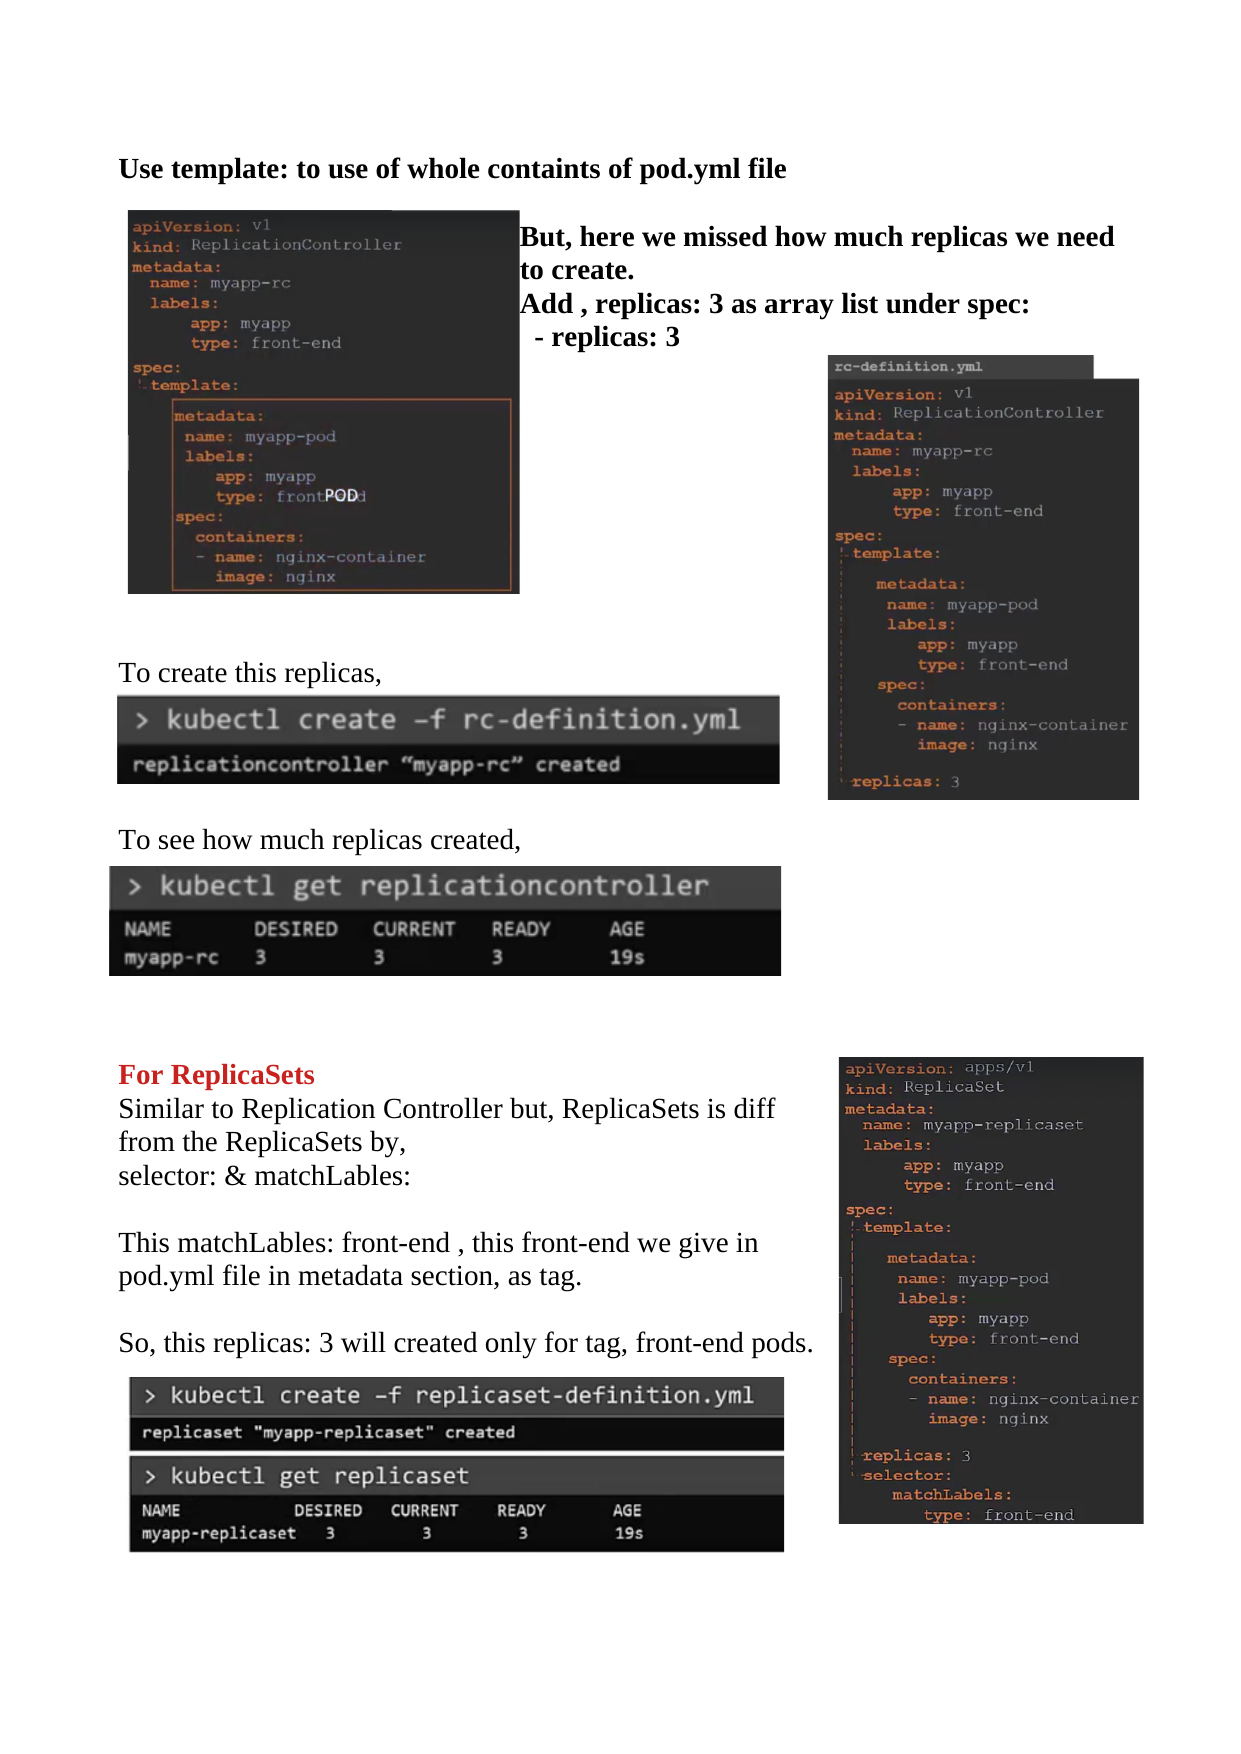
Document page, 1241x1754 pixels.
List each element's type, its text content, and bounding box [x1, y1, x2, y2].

text To create this replicas, [118, 655, 827, 688]
picture [127, 210, 161, 594]
picture [564, 1377, 785, 1553]
text selector: & matchLables: [118, 1158, 838, 1191]
text Similar to Replication Controller but, ReplicaSets is diff from the ReplicaSets by, [118, 1091, 838, 1158]
text Use template: to use of whole containts of pod.yml file [118, 152, 1122, 185]
text But, here we missed how much replicas we need to create. [161, 219, 1122, 286]
text For ReplicaSets [118, 1057, 838, 1091]
picture [465, 691, 780, 784]
picture [462, 867, 782, 976]
text [118, 319, 127, 353]
text [846, 655, 1122, 688]
text [856, 1057, 1122, 1091]
text [856, 1225, 1122, 1292]
text [856, 1158, 1122, 1191]
picture [827, 355, 846, 800]
text To see how much replicas created, [118, 822, 1122, 856]
text [856, 1326, 1122, 1359]
text Add , replicas: 3 as array list under spec: [161, 286, 1122, 319]
text - replicas: 3 [161, 319, 1122, 353]
text This matchLables: front-end , this front-end we give in pod.yml file in metadata section, as tag. [118, 1225, 838, 1292]
text So, this replicas: 3 will created only for tag, front-end pods. [118, 1326, 838, 1359]
picture [838, 1057, 856, 1524]
text [856, 1091, 1122, 1158]
